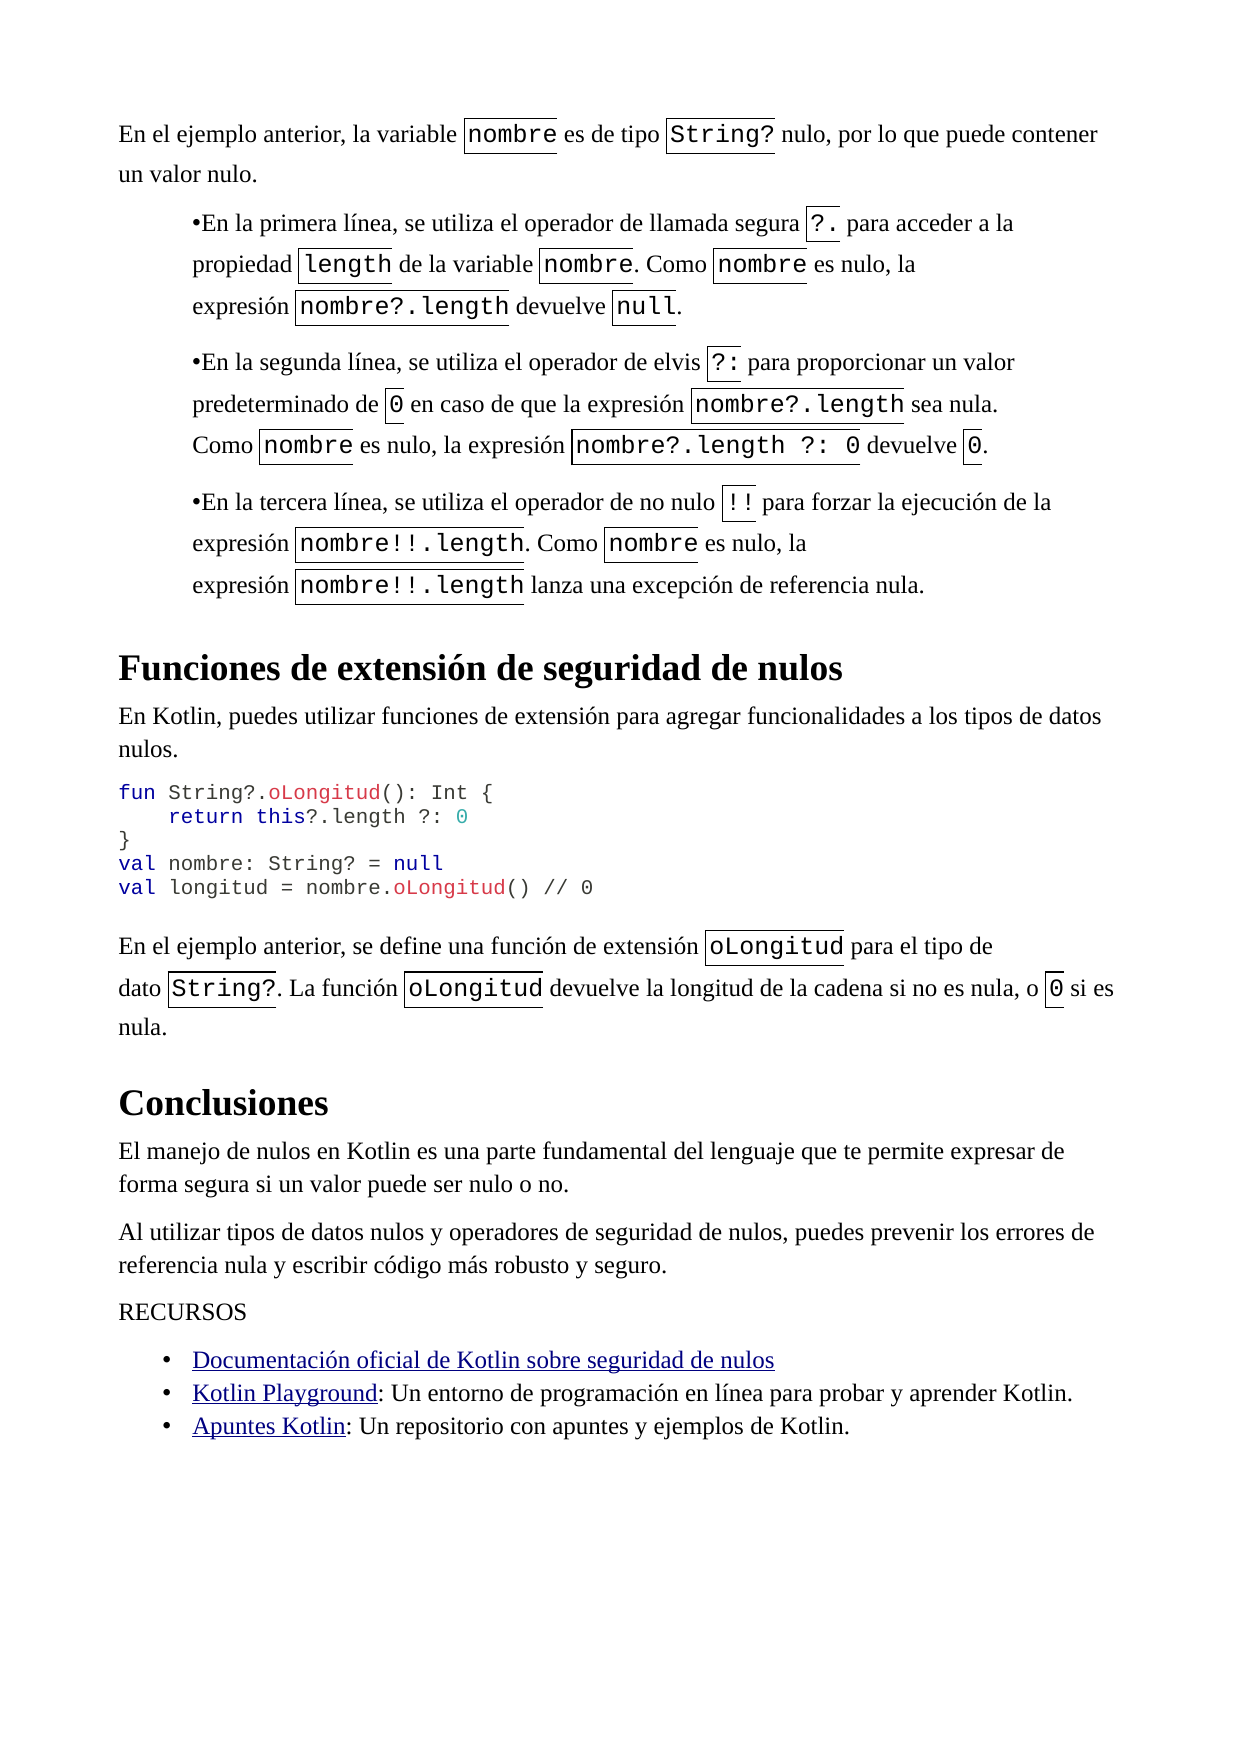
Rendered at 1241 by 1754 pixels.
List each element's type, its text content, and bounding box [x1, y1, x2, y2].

list En la primera línea, se utiliza el operador de llamada segura ?. para acceder a la propiedad length de la variable nombre. Como nombre es nulo, la expresión nombre?.length devuelve null. [118, 206, 1122, 326]
list Documentación oficial de Kotlin sobre seguridad de nulos [162, 1345, 1122, 1374]
text fun String?.oLongitud(): Int { [118, 782, 1122, 806]
text Al utilizar tipos de datos nulos y operadores de seguridad de nulos, puedes prevenir los errores de referencia nula y escribir código más robusto y seguro. [118, 1217, 1122, 1278]
text Recursos [118, 1297, 1122, 1326]
text val longitud = nombre.oLongitud() // 0 [118, 877, 1122, 900]
text val nombre: String? = null [118, 853, 1122, 877]
subtitle Funciones de extensión de seguridad de nulos​ [118, 646, 1122, 689]
list Apuntes Kotlin: Un repositorio con apuntes y ejemplos de Kotlin. [162, 1411, 1122, 1440]
text En el ejemplo anterior, la variable nombre es de tipo String? nulo, por lo que puede contener un valor nulo. [118, 118, 1122, 187]
list Kotlin Playground: Un entorno de programación en línea para probar y aprender Kotlin. [162, 1378, 1122, 1407]
list En la tercera línea, se utiliza el operador de no nulo !! para forzar la ejecución de la expresión nombre!!.length. Como nombre es nulo, la expresión nombre!!.length lanza una excepción de referencia nula. [118, 485, 1122, 605]
text En Kotlin, puedes utilizar funciones de extensión para agregar funcionalidades a los tipos de datos nulos. [118, 701, 1122, 763]
text En el ejemplo anterior, se define una función de extensión oLongitud para el tipo de dato String?. La función oLongitud devuelve la longitud de la cadena si no es nula, o 0 si es nula. [118, 930, 1122, 1041]
text return this?.length ?: 0 [118, 806, 1122, 829]
text } [118, 829, 1122, 853]
list En la segunda línea, se utiliza el operador de elvis ?: para proporcionar un valor predeterminado de 0 en caso de que la expresión nombre?.length sea nula. Como nombre es nulo, la expresión nombre?.length ?: 0 devuelve 0. [118, 346, 1122, 465]
subtitle Conclusiones​ [118, 1080, 1122, 1123]
text El manejo de nulos en Kotlin es una parte fundamental del lenguaje que te permite expresar de forma segura si un valor puede ser nulo o no. [118, 1136, 1122, 1198]
